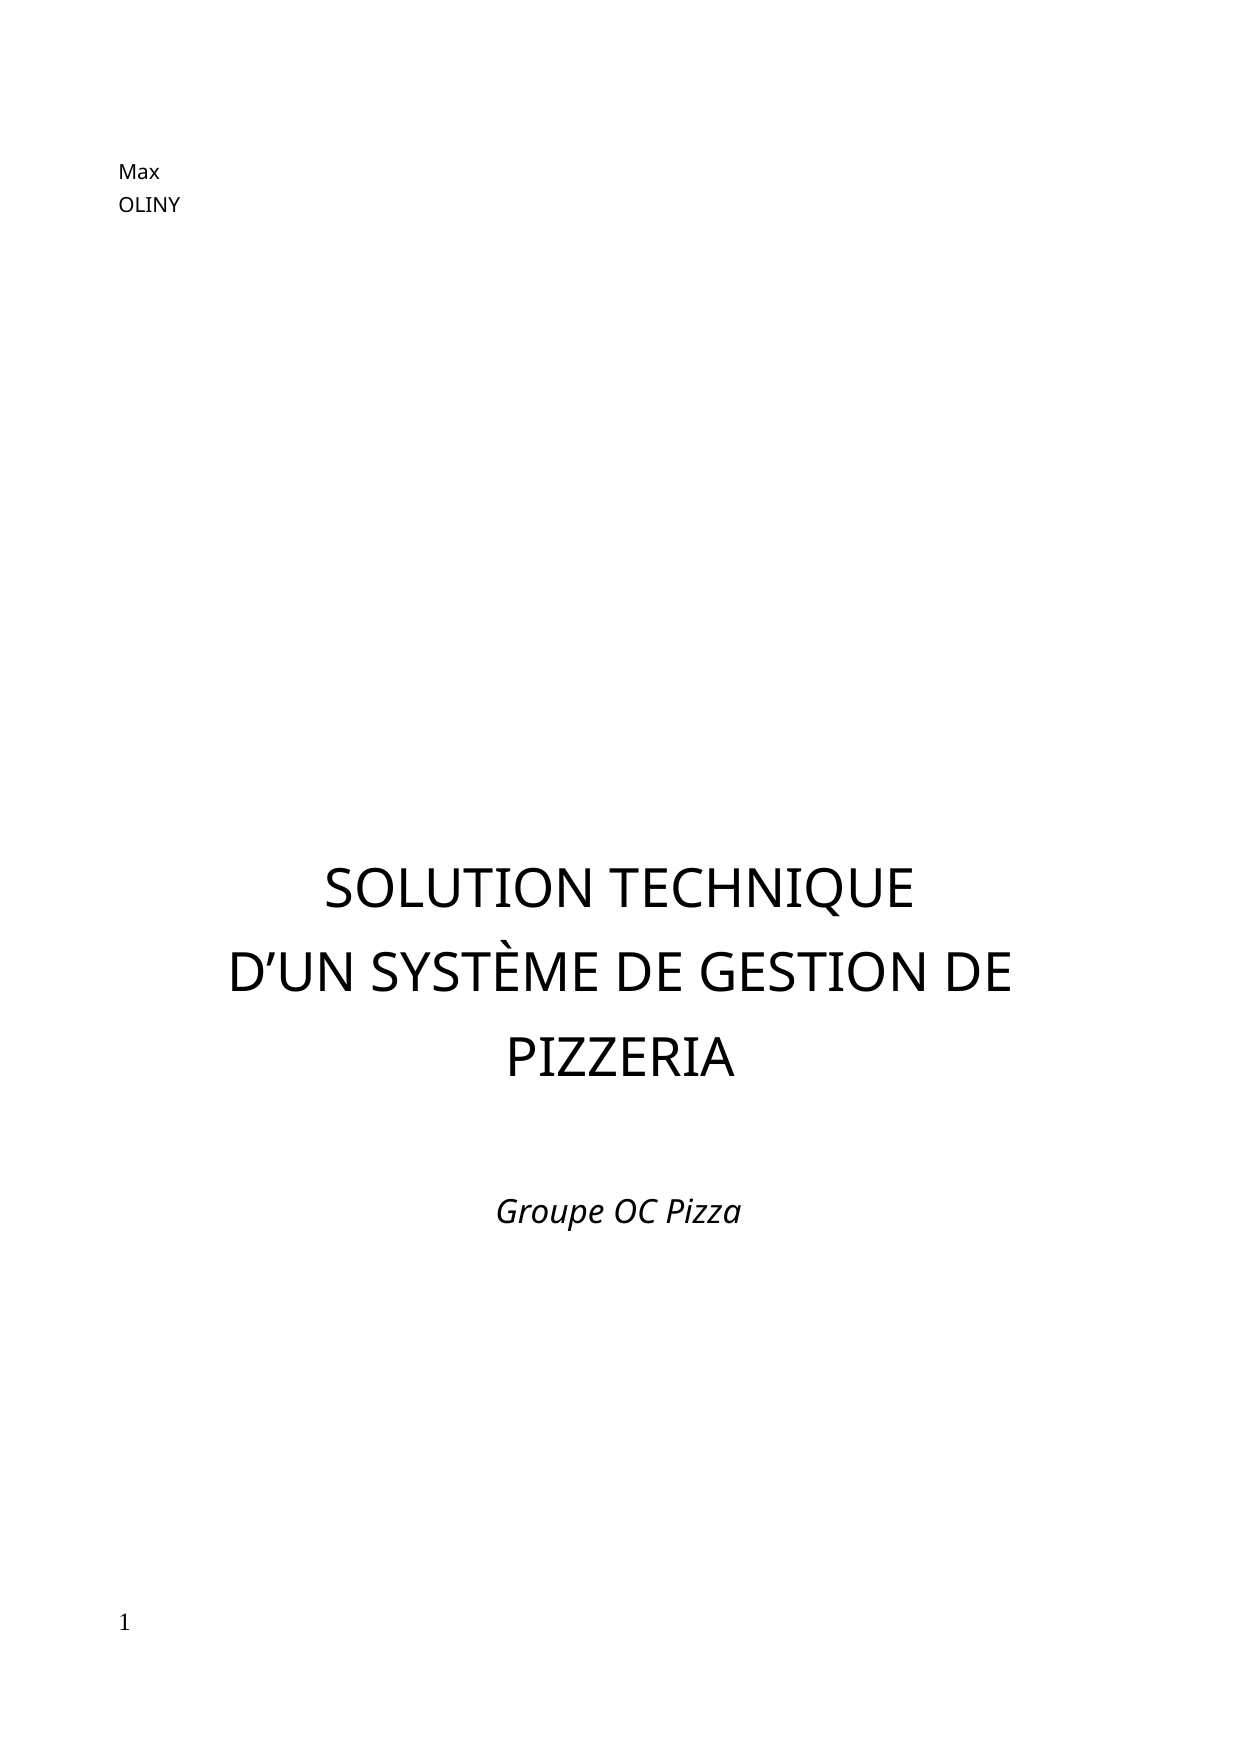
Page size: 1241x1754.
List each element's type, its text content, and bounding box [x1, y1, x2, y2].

text Max [118, 157, 1122, 186]
text SOLUTION TECHNIQUE [118, 849, 1122, 923]
text D’UN SYSTÈME DE GESTION DE PIZZERIA [118, 934, 1122, 1092]
text Groupe OC Pizza [118, 1188, 1122, 1234]
text OLINY [118, 190, 1122, 218]
